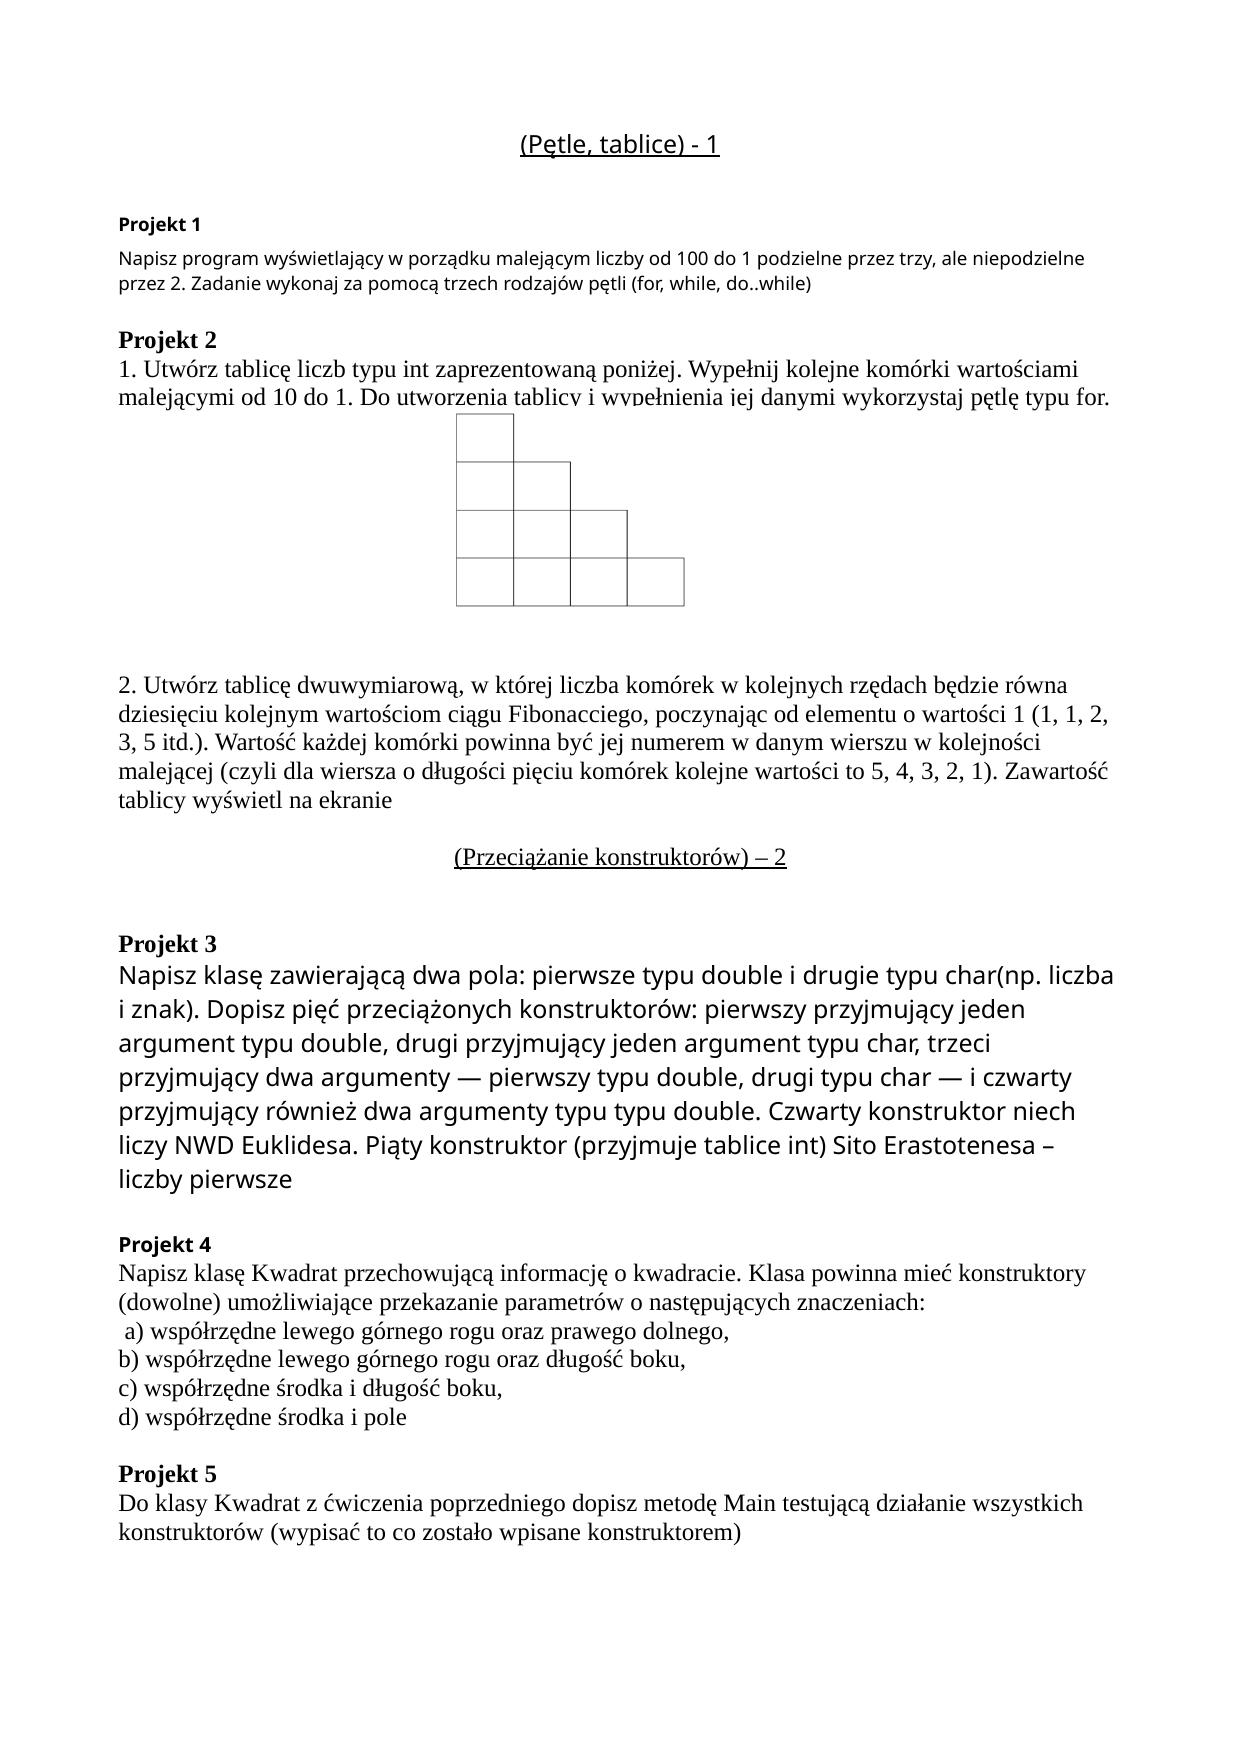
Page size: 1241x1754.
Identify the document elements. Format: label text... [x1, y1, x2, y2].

text c) współrzędne środka i długość boku, [118, 1373, 1122, 1402]
text Projekt 1 [118, 211, 1122, 237]
text a) współrzędne lewego górnego rogu oraz prawego dolnego, [118, 1316, 1122, 1344]
text Projekt 5 Do klasy Kwadrat z ćwiczenia poprzedniego dopisz metodę Main testującą działanie wszystkich konstruktorów (wypisać to co zostało wpisane konstruktorem) [118, 1431, 1122, 1574]
text b) współrzędne lewego górnego rogu oraz długość boku, [118, 1344, 1122, 1373]
text 2. Utwórz tablicę dwuwymiarową, w której liczba komórek w kolejnych rzędach będzie równa dziesięciu kolejnym wartościom ciągu Fibonacciego, poczynając od elementu o wartości 1 (1, 1, 2, 3, 5 itd.). Wartość każdej komórki powinna być jej numerem w danym wierszu w kolejności malejącej (czyli dla wiersza o długości pięciu komórek kolejne wartości to 5, 4, 3, 2, 1). Zawartość tablicy wyświetl na ekranie [118, 670, 1122, 814]
text (Przeciążanie konstruktorów) – 2 [118, 842, 1122, 871]
text Napisz program wyświetlający w porządku malejącym liczby od 100 do 1 podzielne przez trzy, ale niepodzielne przez 2. Zadanie wykonaj za pomocą trzech rodzajów pętli (for, while, do..while) [118, 245, 1122, 296]
text (Pętle, tablice) - 1 [118, 126, 1122, 161]
text d) współrzędne środka i pole [118, 1402, 1122, 1431]
picture [416, 406, 734, 635]
text Projekt 3 Napisz klasę zawierającą dwa pola: pierwsze typu double i drugie typu char(np. liczba i znak). Dopisz pięć przeciążonych konstruktorów: pierwszy przyjmujący jeden argument typu double, drugi przyjmujący jeden argument typu char, trzeci przyjmujący dwa argumenty — pierwszy typu double, drugi typu char — i czwarty przyjmujący również dwa argumenty typu typu double. Czwarty konstruktor niech liczy NWD Euklidesa. Piąty konstruktor (przyjmuje tablice int) Sito Erastotenesa – liczby pierwsze Projekt 4 [118, 871, 1122, 1258]
text Napisz klasę Kwadrat przechowującą informację o kwadracie. Klasa powinna mieć konstruktory (dowolne) umożliwiające przekazanie parametrów o następujących znaczeniach: [118, 1258, 1122, 1316]
text Projekt 2 1. Utwórz tablicę liczb typu int zaprezentowaną poniżej. Wypełnij kolejne komórki wartościami malejącymi od 10 do 1. Do utworzenia tablicy i wypełnienia jej danymi wykorzystaj pętlę typu for. [118, 296, 1122, 440]
